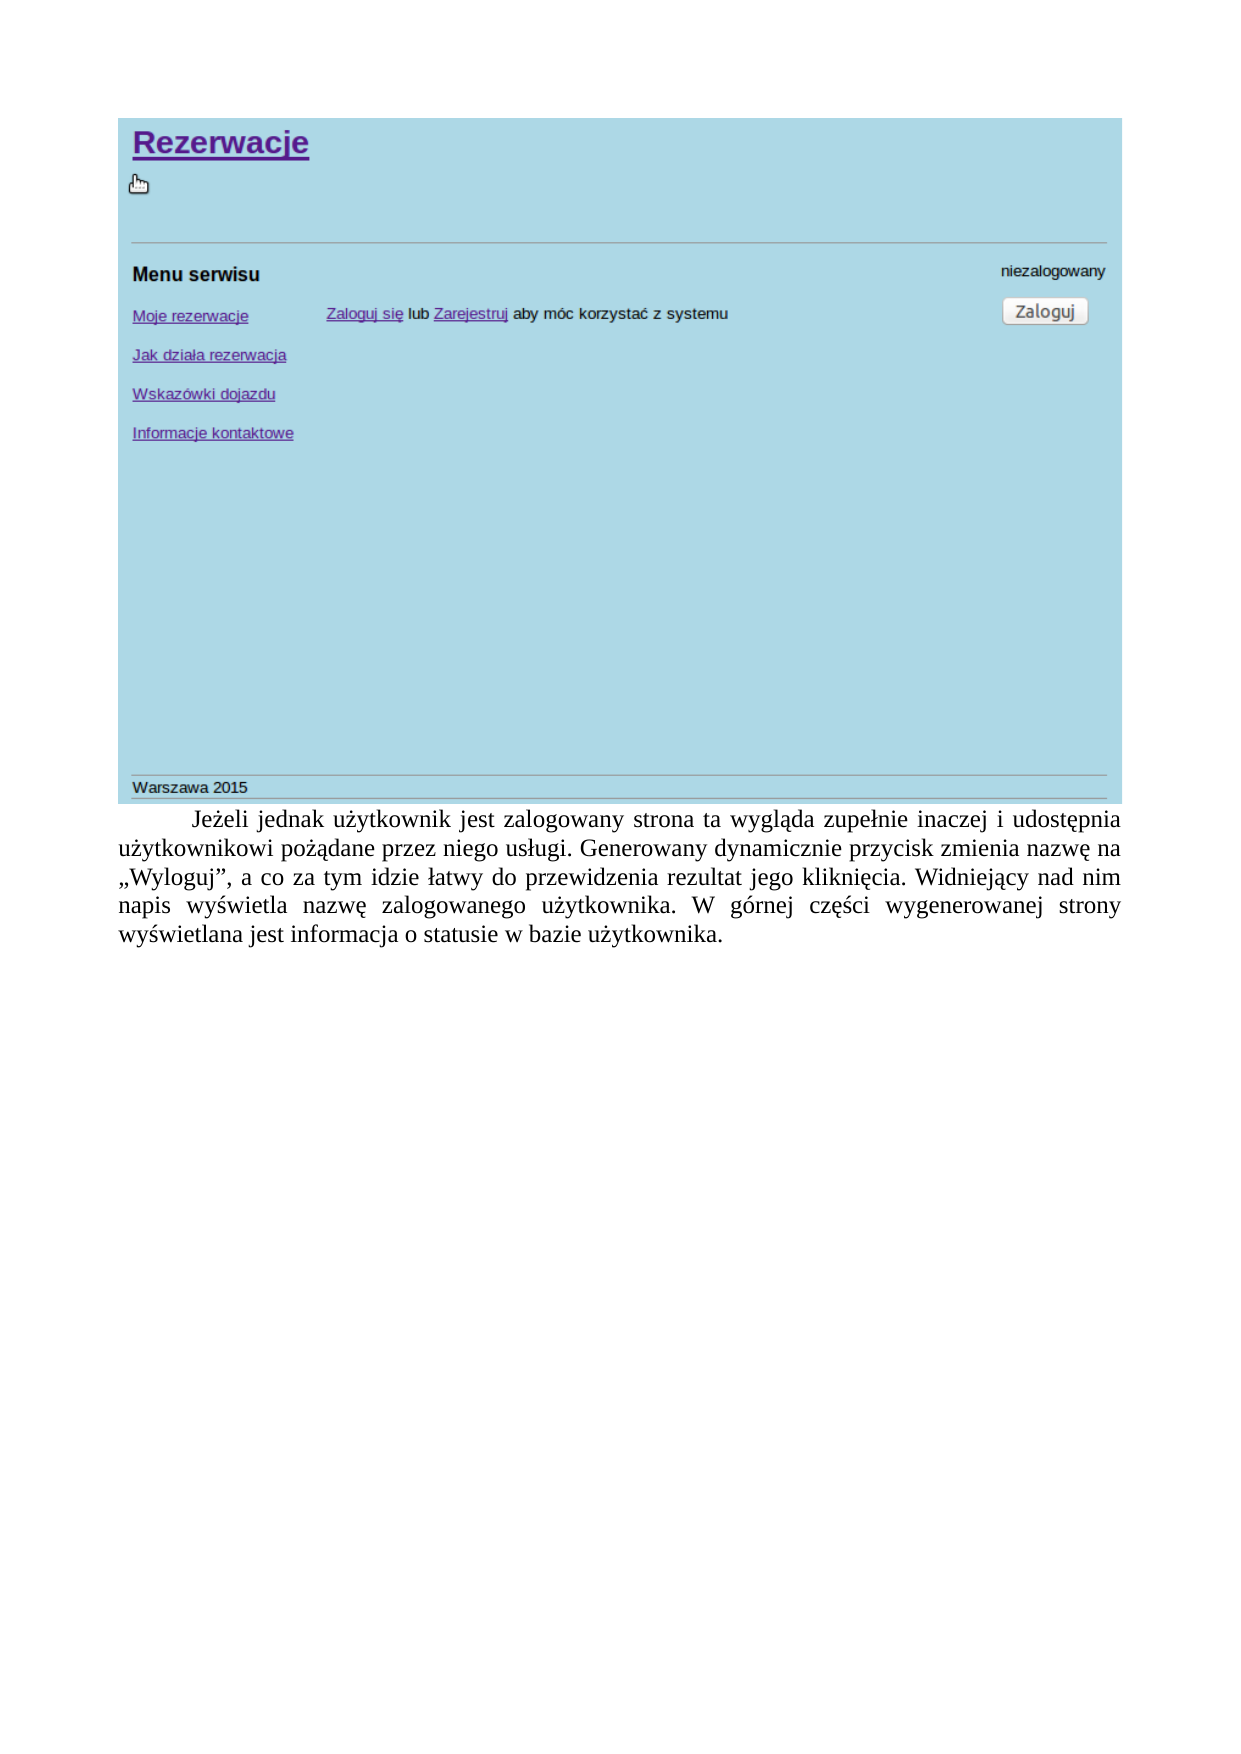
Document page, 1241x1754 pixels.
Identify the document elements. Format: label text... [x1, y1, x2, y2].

text Jeżeli jednak użytkownik jest zalogowany strona ta wygląda zupełnie inaczej i udostępnia użytkownikowi pożądane przez niego usługi. Generowany dynamicznie przycisk zmienia nazwę na „Wyloguj”, a co za tym idzie łatwy do przewidzenia rezultat jego kliknięcia. Widniejący nad nim napis wyświetla nazwę zalogowanego użytkownika. W górnej części wygenerowanej strony wyświetlana jest informacja o statusie w bazie użytkownika. [118, 804, 1122, 948]
picture [118, 118, 1123, 804]
